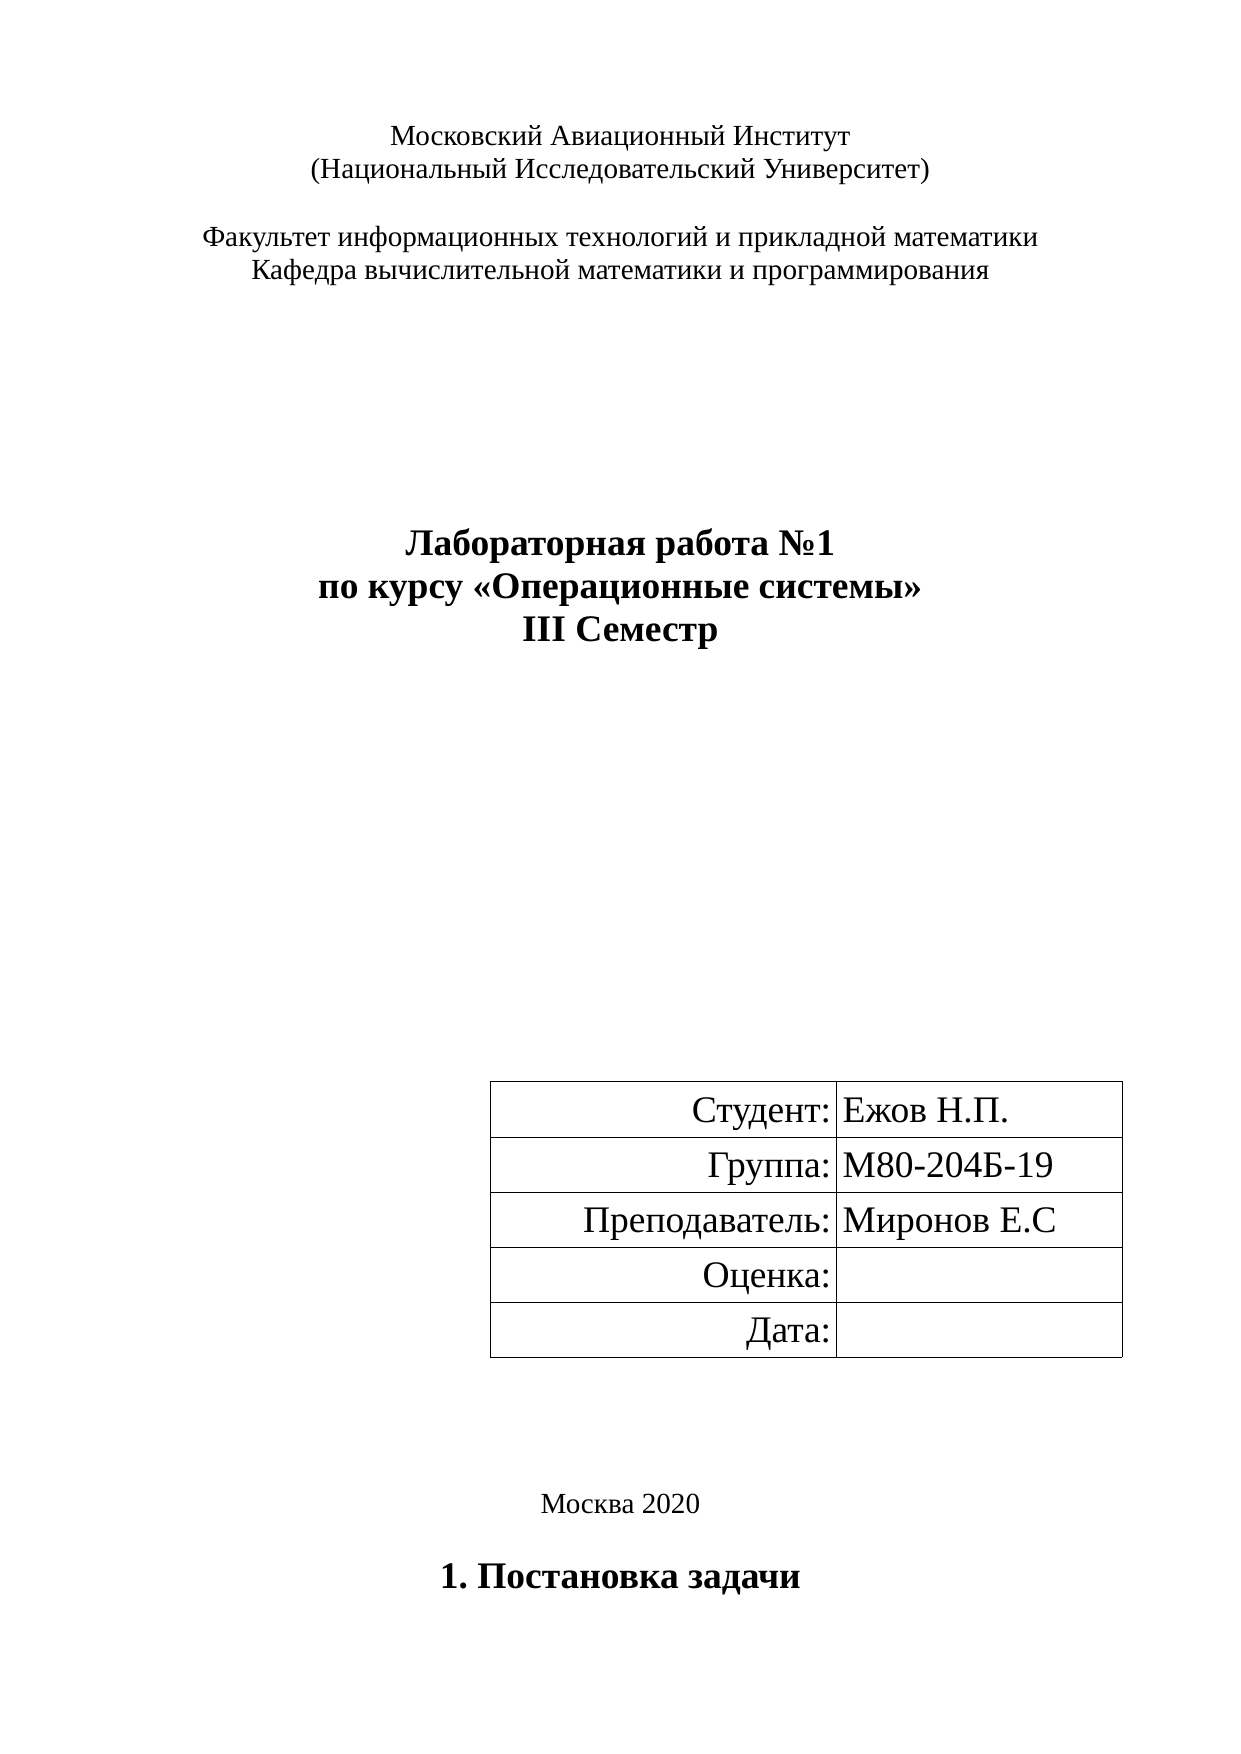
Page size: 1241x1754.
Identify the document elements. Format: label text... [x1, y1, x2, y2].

text Московский Авиационный Институт [118, 118, 1122, 152]
text III Семестр [118, 607, 1122, 650]
text 1. Постановка задачи [118, 1554, 1122, 1597]
table_header Студент: [491, 1082, 836, 1136]
text Москва 2020 [118, 1487, 1122, 1520]
table_cell Дата: [491, 1303, 836, 1357]
text по курсу «Операционные системы» [118, 564, 1122, 607]
table_cell [837, 1303, 1122, 1357]
table_cell М80-204Б-19 [837, 1138, 1122, 1191]
text (Национальный Исследовательский Университет) [118, 152, 1122, 185]
table_cell Миронов Е.С [837, 1193, 1122, 1247]
table_cell Преподаватель: [491, 1193, 836, 1247]
table_cell Группа: [491, 1138, 836, 1191]
table_header Ежов Н.П. [837, 1082, 1122, 1136]
text Кафедра вычислительной математики и программирования [118, 252, 1122, 286]
text Факультет информационных технологий и прикладной математики [118, 219, 1122, 252]
text Лабораторная работа №1 [118, 521, 1122, 564]
table_cell [837, 1248, 1122, 1302]
table_cell Оценка: [491, 1248, 836, 1302]
